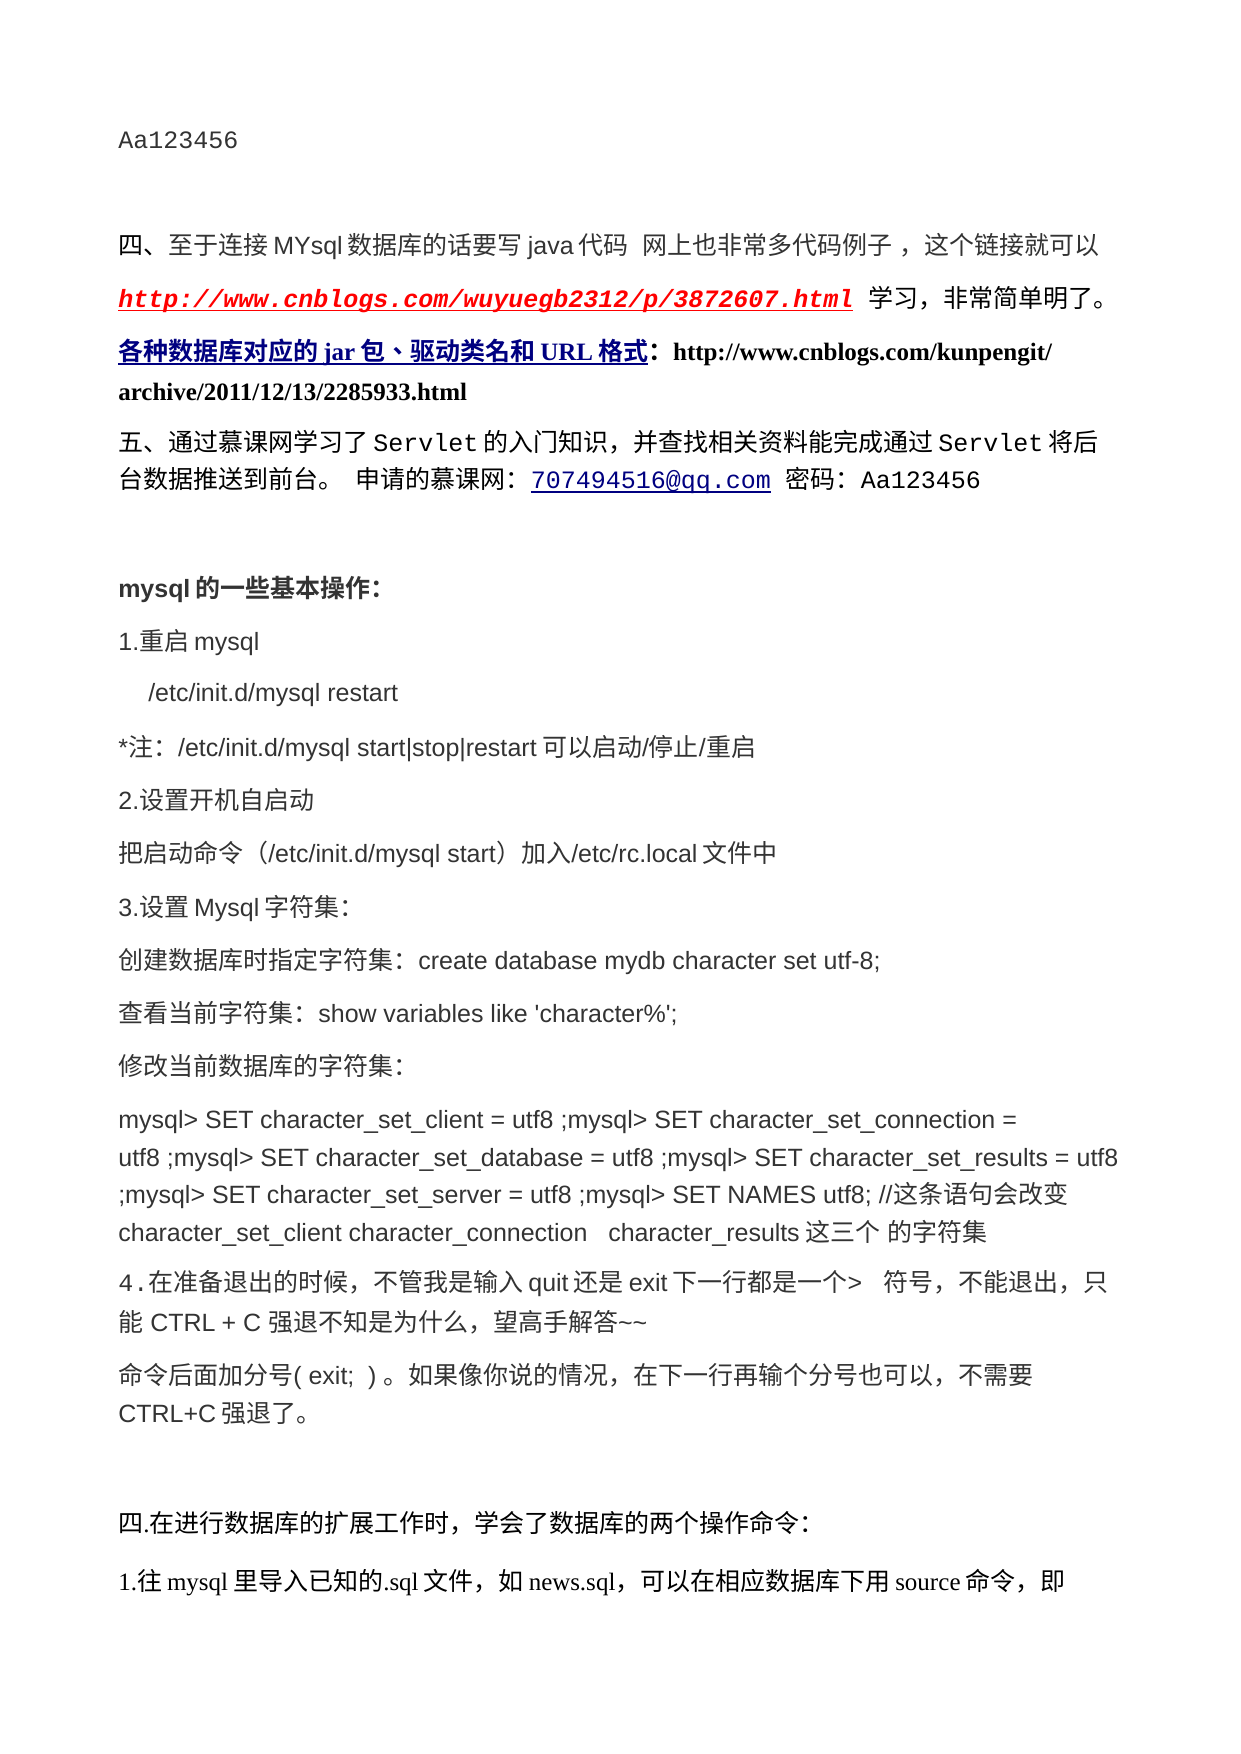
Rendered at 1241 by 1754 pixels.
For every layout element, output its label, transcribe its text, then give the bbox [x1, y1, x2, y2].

text 五、通过慕课网学习了Servlet的入门知识，并查找相关资料能完成通过Servlet将后台数据推送到前台。 申请的慕课网：707494516@qq.com 密码：Aa123456 [118, 421, 1122, 496]
text 查看当前字符集：show variables like 'character%'; [118, 990, 1122, 1027]
text 把启动命令（/etc/init.d/mysql start）加入/etc/rc.local文件中 [118, 831, 1122, 868]
text 创建数据库时指定字符集：create database mydb character set utf-8; [118, 937, 1122, 974]
text 1.往mysql里导入已知的.sql文件，如news.sql，可以在相应数据库下用source命令，即 [118, 1554, 1122, 1596]
text 四、至于连接MYsql数据库的话要写java代码 网上也非常多代码例子 ，这个链接就可以 [118, 224, 1122, 262]
text mysql的一些基本操作： [118, 565, 1122, 602]
text *注：/etc/init.d/mysql start|stop|restart可以启动/停止/重启 [118, 724, 1122, 762]
text 3.设置Mysql字符集： [118, 884, 1122, 921]
text 4.在准备退出的时候，不管我是输入quit还是exit下一行都是一个> 符号，不能退出，只能 CTRL + C 强退不知是为什么，望高手解答~~ [118, 1262, 1122, 1337]
text 2.设置开机自启动 [118, 777, 1122, 815]
text Aa123456 [118, 118, 1122, 156]
subtitle 各种数据库对应的jar包、驱动类名和URL格式：http://www.cnblogs.com/kunpengit/archive/2011/12/13/2285933.html [118, 331, 1122, 406]
text http://www.cnblogs.com/wuyuegb2312/p/3872607.html 学习，非常简单明了。 [118, 277, 1122, 315]
text 修改当前数据库的字符集： [118, 1043, 1122, 1081]
text mysql> SET character_set_client = utf8 ;mysql> SET character_set_connection = utf8 ;mysql> SET character_set_database = utf8 ;mysql> SET character_set_results = utf8 ;mysql> SET character_set_server = utf8 ;mysql> SET NAMES utf8; //这条语句会改变 character_set_client character_connection character_results这三个 的字符集 [118, 1096, 1122, 1246]
text 命令后面加分号( exit; ) 。如果像你说的情况，在下一行再输个分号也可以，不需要 CTRL+C强退了。 [118, 1352, 1122, 1427]
text 1.重启mysql [118, 618, 1122, 656]
text 四.在进行数据库的扩展工作时，学会了数据库的两个操作命令： [118, 1497, 1122, 1538]
text /etc/init.d/mysql restart [118, 671, 1122, 709]
